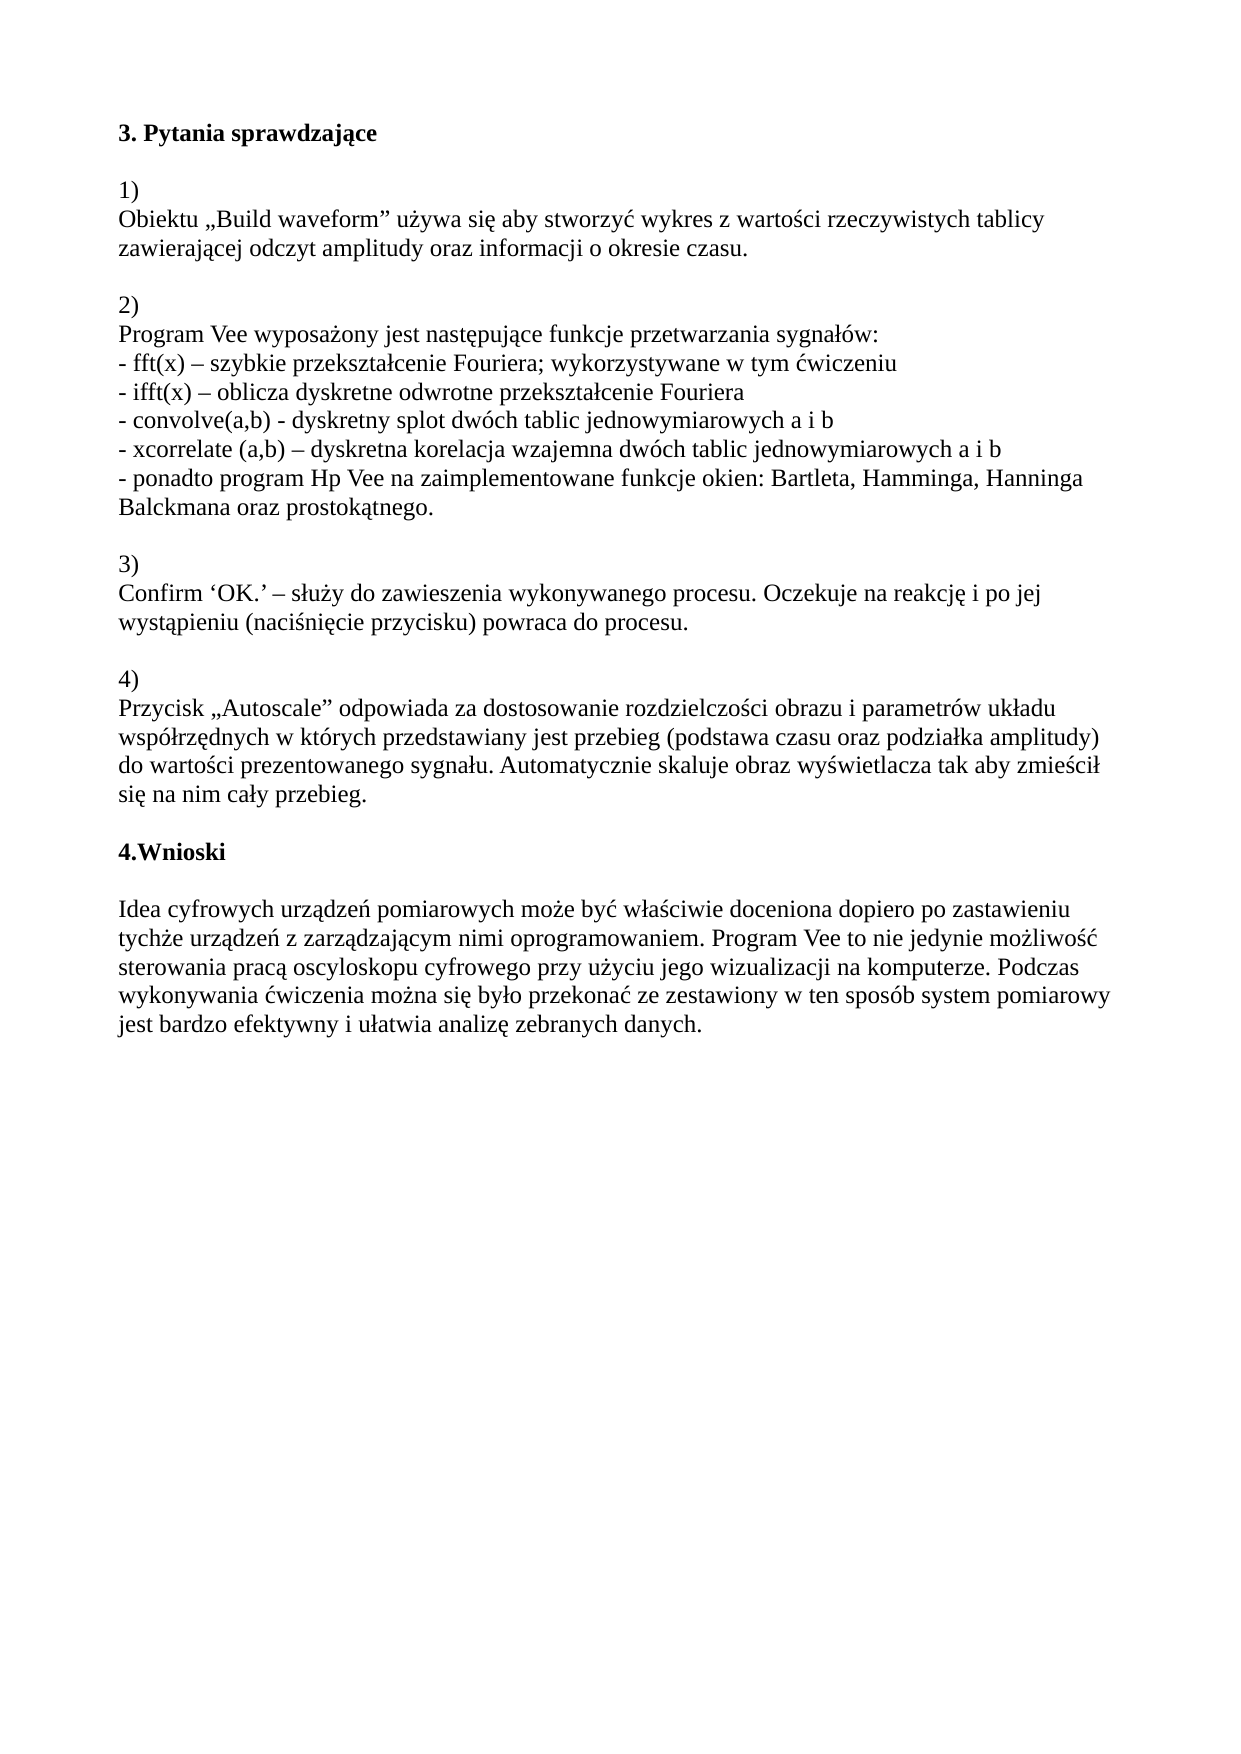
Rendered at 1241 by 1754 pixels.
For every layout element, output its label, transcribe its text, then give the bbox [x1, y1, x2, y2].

text Idea cyfrowych urządzeń pomiarowych może być właściwie doceniona dopiero po zastawieniu [118, 894, 1122, 923]
text tychże urządzeń z zarządzającym nimi oprogramowaniem. Program Vee to nie jedynie możliwość sterowania pracą oscyloskopu cyfrowego przy użyciu jego wizualizacji na komputerze. Podczas wykonywania ćwiczenia można się było przekonać ze zestawiony w ten sposób system pomiarowy jest bardzo efektywny i ułatwia analizę zebranych danych. [118, 923, 1122, 1038]
text Przycisk „Autoscale” odpowiada za dostosowanie rozdzielczości obrazu i parametrów układu [118, 693, 1122, 722]
text 2) [118, 291, 1122, 319]
text zawierającej odczyt amplitudy oraz informacji o okresie czasu. [118, 233, 1122, 262]
text - fft(x) – szybkie przekształcenie Fouriera; wykorzystywane w tym ćwiczeniu [118, 348, 1122, 377]
text - xcorrelate (a,b) – dyskretna korelacja wzajemna dwóch tablic jednowymiarowych a i b [118, 434, 1122, 463]
text wystąpieniu (naciśnięcie przycisku) powraca do procesu. [118, 607, 1122, 636]
text 1) [118, 176, 1122, 204]
text Confirm ‘OK.’ – służy do zawieszenia wykonywanego procesu. Oczekuje na reakcję i po jej [118, 578, 1122, 607]
text 4) [118, 664, 1122, 693]
text Obiektu „Build waveform” używa się aby stworzyć wykres z wartości rzeczywistych tablicy [118, 204, 1122, 233]
text - convolve(a,b) - dyskretny splot dwóch tablic jednowymiarowych a i b [118, 406, 1122, 434]
text - ponadto program Hp Vee na zaimplementowane funkcje okien: Bartleta, Hamminga, Hanninga [118, 463, 1122, 492]
text - ifft(x) – oblicza dyskretne odwrotne przekształcenie Fouriera [118, 377, 1122, 406]
text Balckmana oraz prostokątnego. [118, 492, 1122, 521]
text Program Vee wyposażony jest następujące funkcje przetwarzania sygnałów: [118, 319, 1122, 348]
text 3) [118, 549, 1122, 578]
text 4.Wnioski [118, 837, 1122, 866]
text współrzędnych w których przedstawiany jest przebieg (podstawa czasu oraz podziałka amplitudy) do wartości prezentowanego sygnału. Automatycznie skaluje obraz wyświetlacza tak aby zmieścił się na nim cały przebieg. [118, 722, 1122, 808]
text 3. Pytania sprawdzające [118, 118, 1122, 147]
